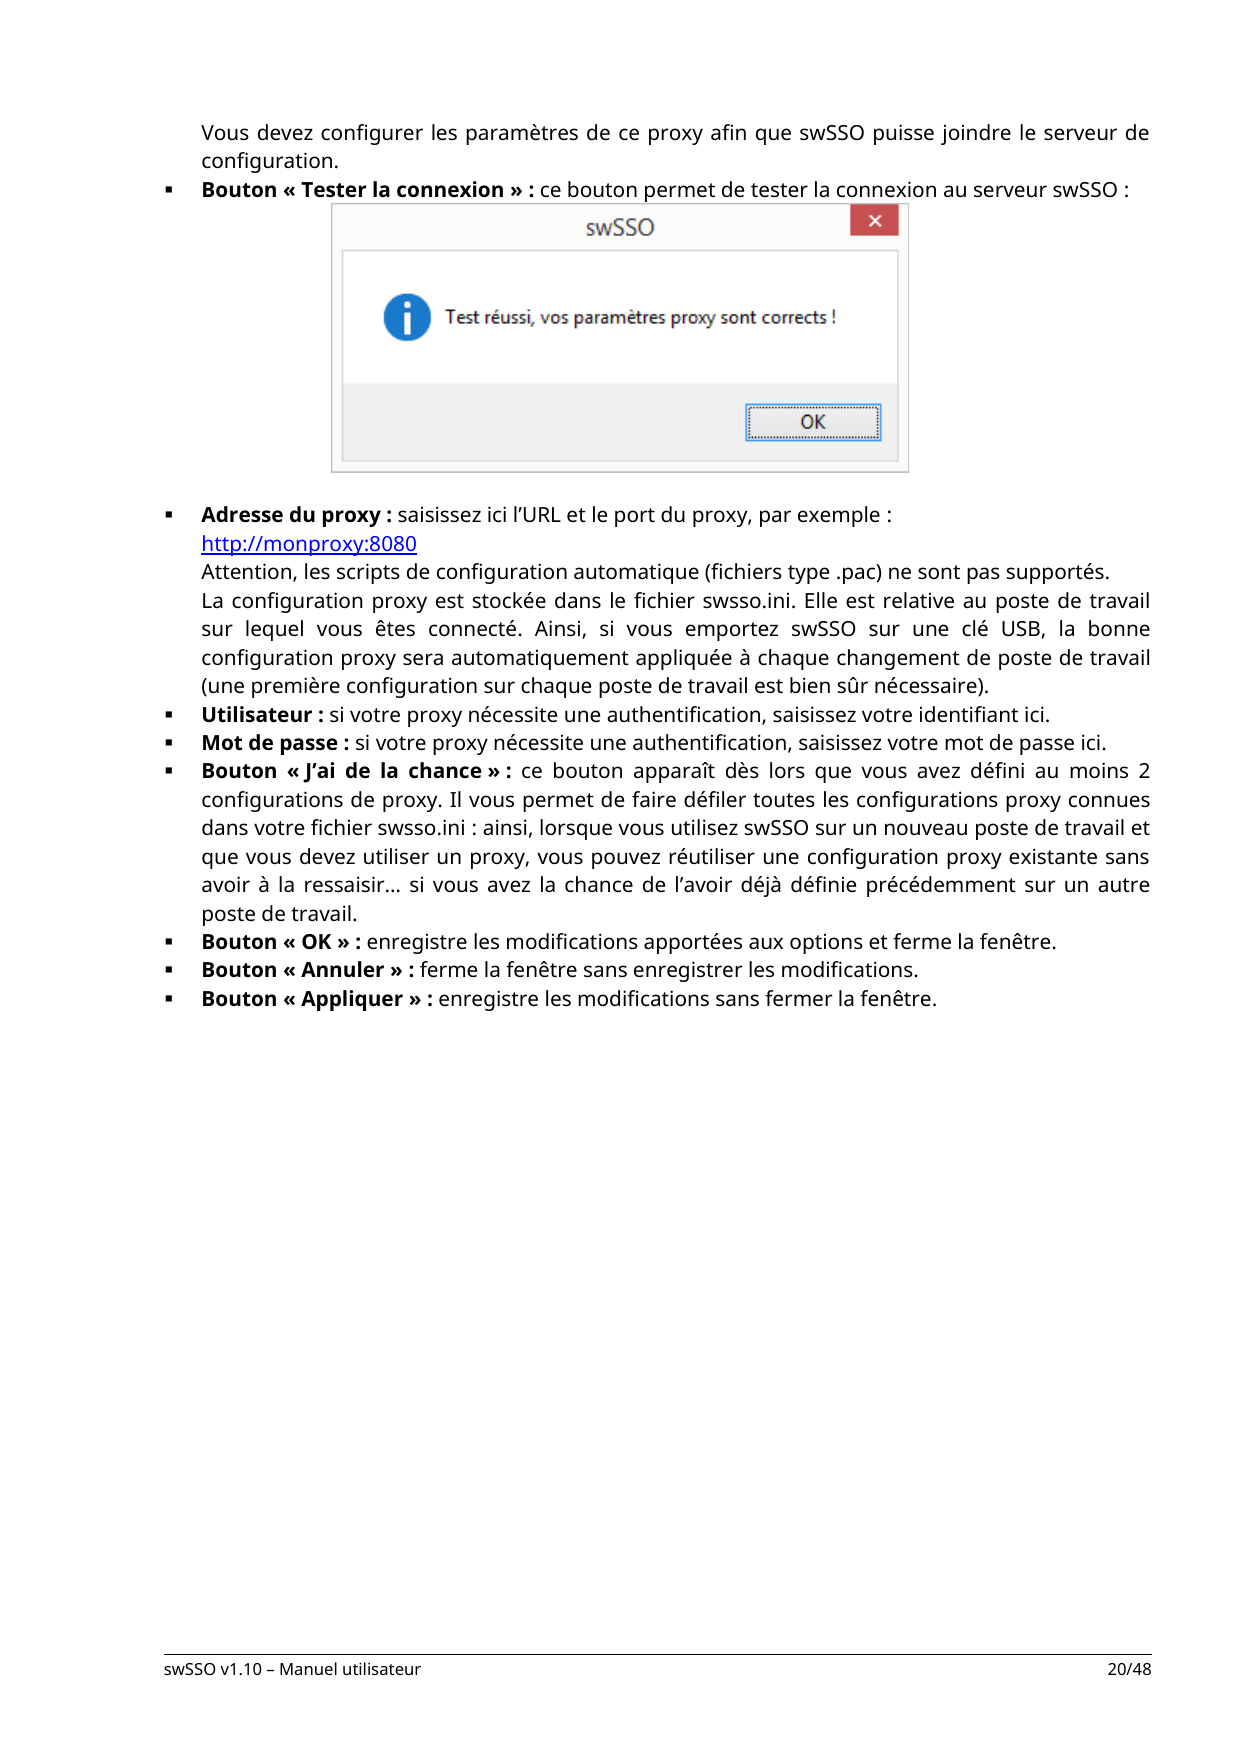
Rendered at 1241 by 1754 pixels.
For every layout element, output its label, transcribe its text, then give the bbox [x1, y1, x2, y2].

list Bouton « OK » : enregistre les modifications apportées aux options et ferme la fenêtre. [164, 927, 1152, 956]
list Bouton « Annuler » : ferme la fenêtre sans enregistrer les modifications. [164, 956, 1152, 984]
list Mot de passe : si votre proxy nécessite une authentification, saisissez votre mot de passe ici. [164, 728, 1152, 757]
list Utilisateur : si votre proxy nécessite une authentification, saisissez votre identifiant ici. [164, 700, 1152, 728]
text http://monproxy:8080 [201, 529, 1152, 557]
text Attention, les scripts de configuration automatique (fichiers type .pac) ne sont pas supportés. [201, 557, 1152, 586]
list Adresse du proxy : saisissez ici l’URL et le port du proxy, par exemple : [164, 501, 1152, 529]
list Bouton « Appliquer » : enregistre les modifications sans fermer la fenêtre. [164, 984, 1152, 1012]
picture [331, 203, 910, 473]
list Vous devez configurer les paramètres de ce proxy afin que swSSO puisse joindre le serveur de configuration. [164, 118, 1152, 175]
list Bouton « Tester la connexion » : ce bouton permet de tester la connexion au serveur swSSO : [164, 175, 1152, 203]
list Bouton « J’ai de la chance » : ce bouton apparaît dès lors que vous avez défini au moins 2 configurations de proxy. Il vous permet de faire défiler toutes les configurations proxy connues dans votre fichier swsso.ini : ainsi, lorsque vous utilisez swSSO sur un nouveau poste de travail et que vous devez utiliser un proxy, vous pouvez réutiliser une configuration proxy existante sans avoir à la ressaisir… si vous avez la chance de l’avoir déjà définie précédemment sur un autre poste de travail. [164, 757, 1152, 927]
text La configuration proxy est stockée dans le fichier swsso.ini. Elle est relative au poste de travail sur lequel vous êtes connecté. Ainsi, si vous emportez swSSO sur une clé USB, la bonne configuration proxy sera automatiquement appliquée à chaque changement de poste de travail (une première configuration sur chaque poste de travail est bien sûr nécessaire). [201, 586, 1152, 700]
